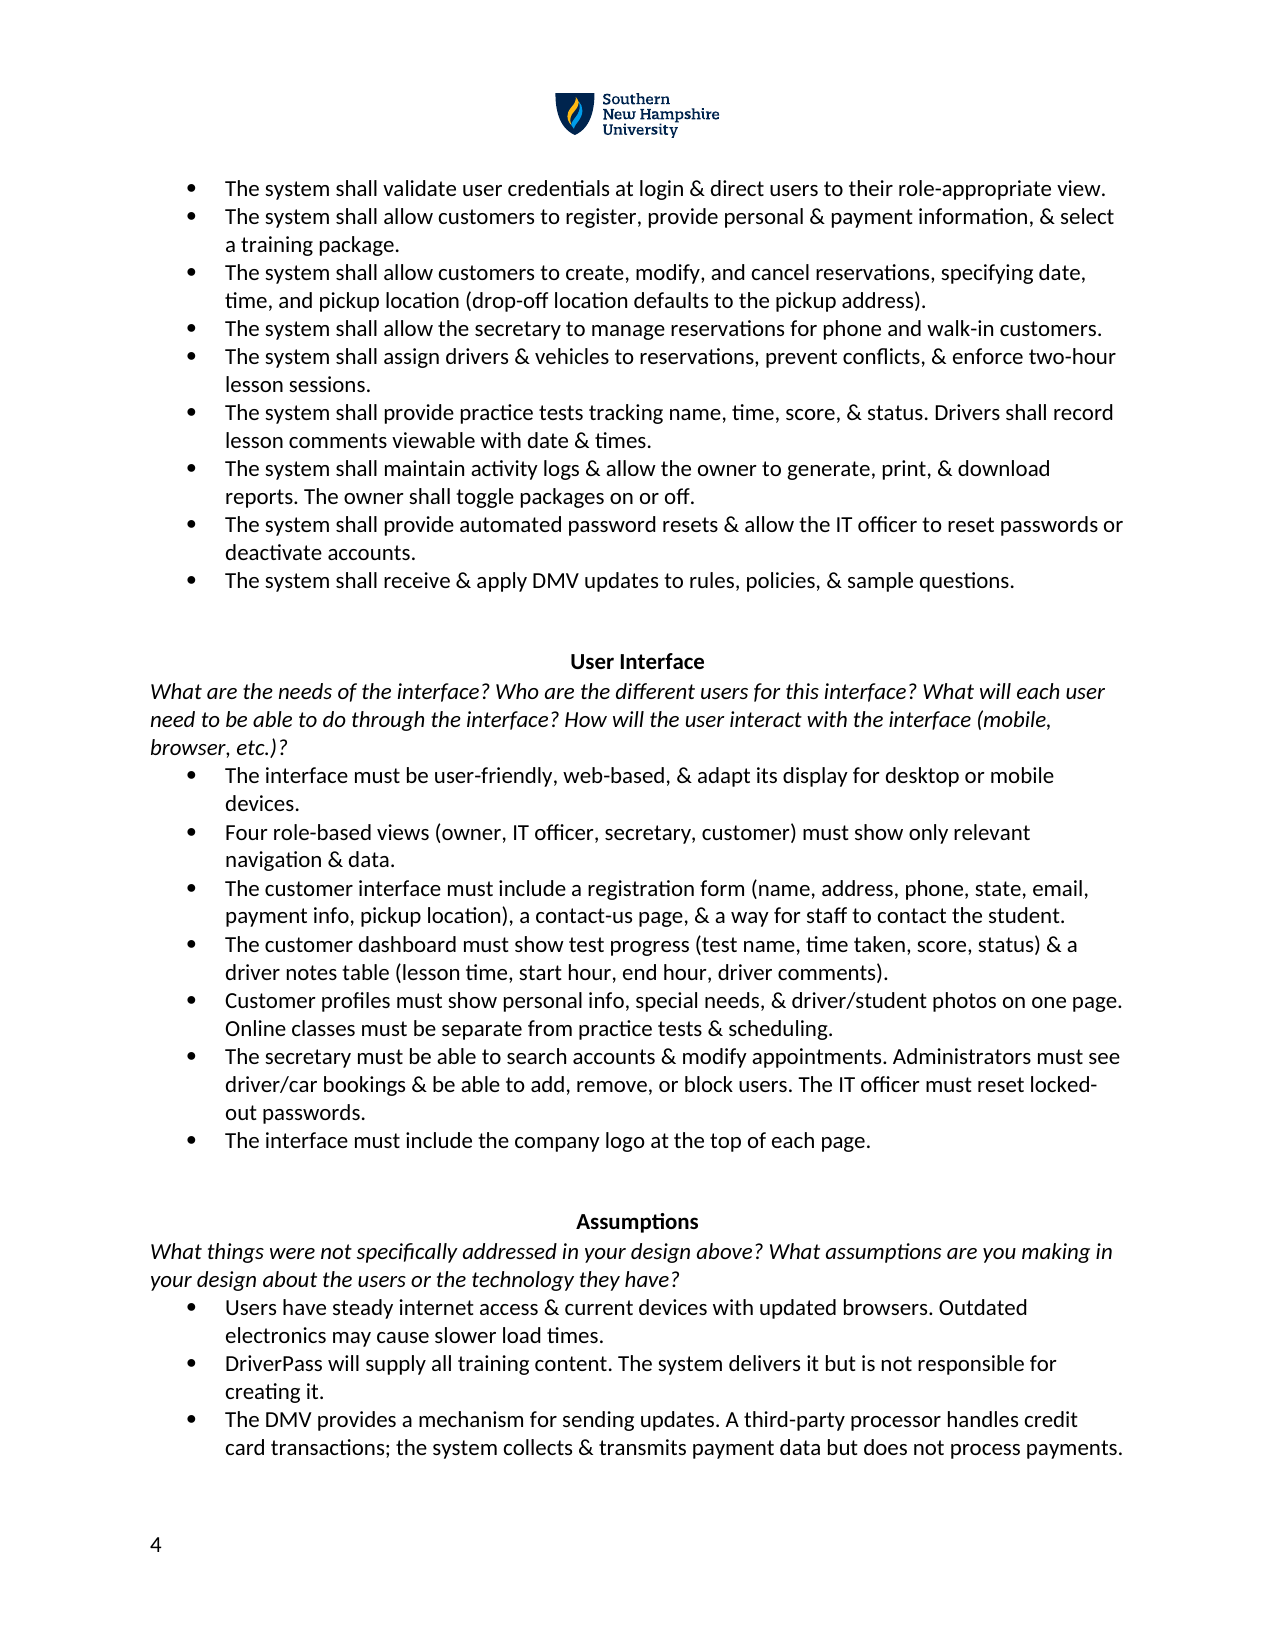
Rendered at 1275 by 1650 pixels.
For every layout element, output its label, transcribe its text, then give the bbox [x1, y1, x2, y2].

list The system shall allow customers to register, provide personal & payment information, & select a training package. [187, 202, 1125, 258]
list Four role-based views (owner, IT officer, secretary, customer) must show only relevant navigation & data. [187, 818, 1125, 874]
text What things were not specifically addressed in your design above? What assumptions are you making in your design about the users or the technology they have? [150, 1237, 1125, 1293]
list The DMV provides a mechanism for sending updates. A third-party processor handles credit card transactions; the system collects & transmits payment data but does not process payments. [187, 1405, 1125, 1461]
text What are the needs of the interface? Who are the different users for this interface? What will each user need to be able to do through the interface? How will the user interact with the interface (mobile, browser, etc.)? [150, 677, 1125, 762]
list The secretary must be able to search accounts & modify appointments. Administrators must see driver/car bookings & be able to add, remove, or block users. The IT officer must reset locked-out passwords. [187, 1042, 1125, 1126]
list The system shall maintain activity logs & allow the owner to generate, print, & download reports. The owner shall toggle packages on or off. [187, 454, 1125, 510]
subtitle Assumptions [150, 1207, 1125, 1235]
list Customer profiles must show personal info, special needs, & driver/student photos on one page. Online classes must be separate from practice tests & scheduling. [187, 986, 1125, 1042]
list The system shall allow the secretary to manage reservations for phone and walk-in customers. [187, 314, 1125, 342]
list The system shall allow customers to create, modify, and cancel reservations, specifying date, time, and pickup location (drop-off location defaults to the pickup address). [187, 258, 1125, 314]
list The customer dashboard must show test progress (test name, time taken, score, status) & a driver notes table (lesson time, start hour, end hour, driver comments). [187, 930, 1125, 986]
list The interface must include the company logo at the top of each page. [187, 1126, 1125, 1154]
list Users have steady internet access & current devices with updated browsers. Outdated electronics may cause slower load times. [187, 1293, 1125, 1349]
list The system shall provide automated password resets & allow the IT officer to reset passwords or deactivate accounts. [187, 510, 1125, 566]
list The system shall validate user credentials at login & direct users to their role-appropriate view. [187, 174, 1125, 202]
list The system shall receive & apply DMV updates to rules, policies, & sample questions. [187, 566, 1125, 594]
list DriverPass will supply all training content. The system delivers it but is not responsible for creating it. [187, 1349, 1125, 1405]
list The interface must be user-friendly, web-based, & adapt its display for desktop or mobile devices. [187, 762, 1125, 818]
subtitle User Interface [150, 647, 1125, 675]
list The system shall provide practice tests tracking name, time, score, & status. Drivers shall record lesson comments viewable with date & times. [187, 398, 1125, 454]
list The system shall assign drivers & vehicles to reservations, prevent conflicts, & enforce two-hour lesson sessions. [187, 342, 1125, 398]
list The customer interface must include a registration form (name, address, phone, state, email, payment info, pickup location), a contact-us page, & a way for staff to contact the student. [187, 874, 1125, 930]
